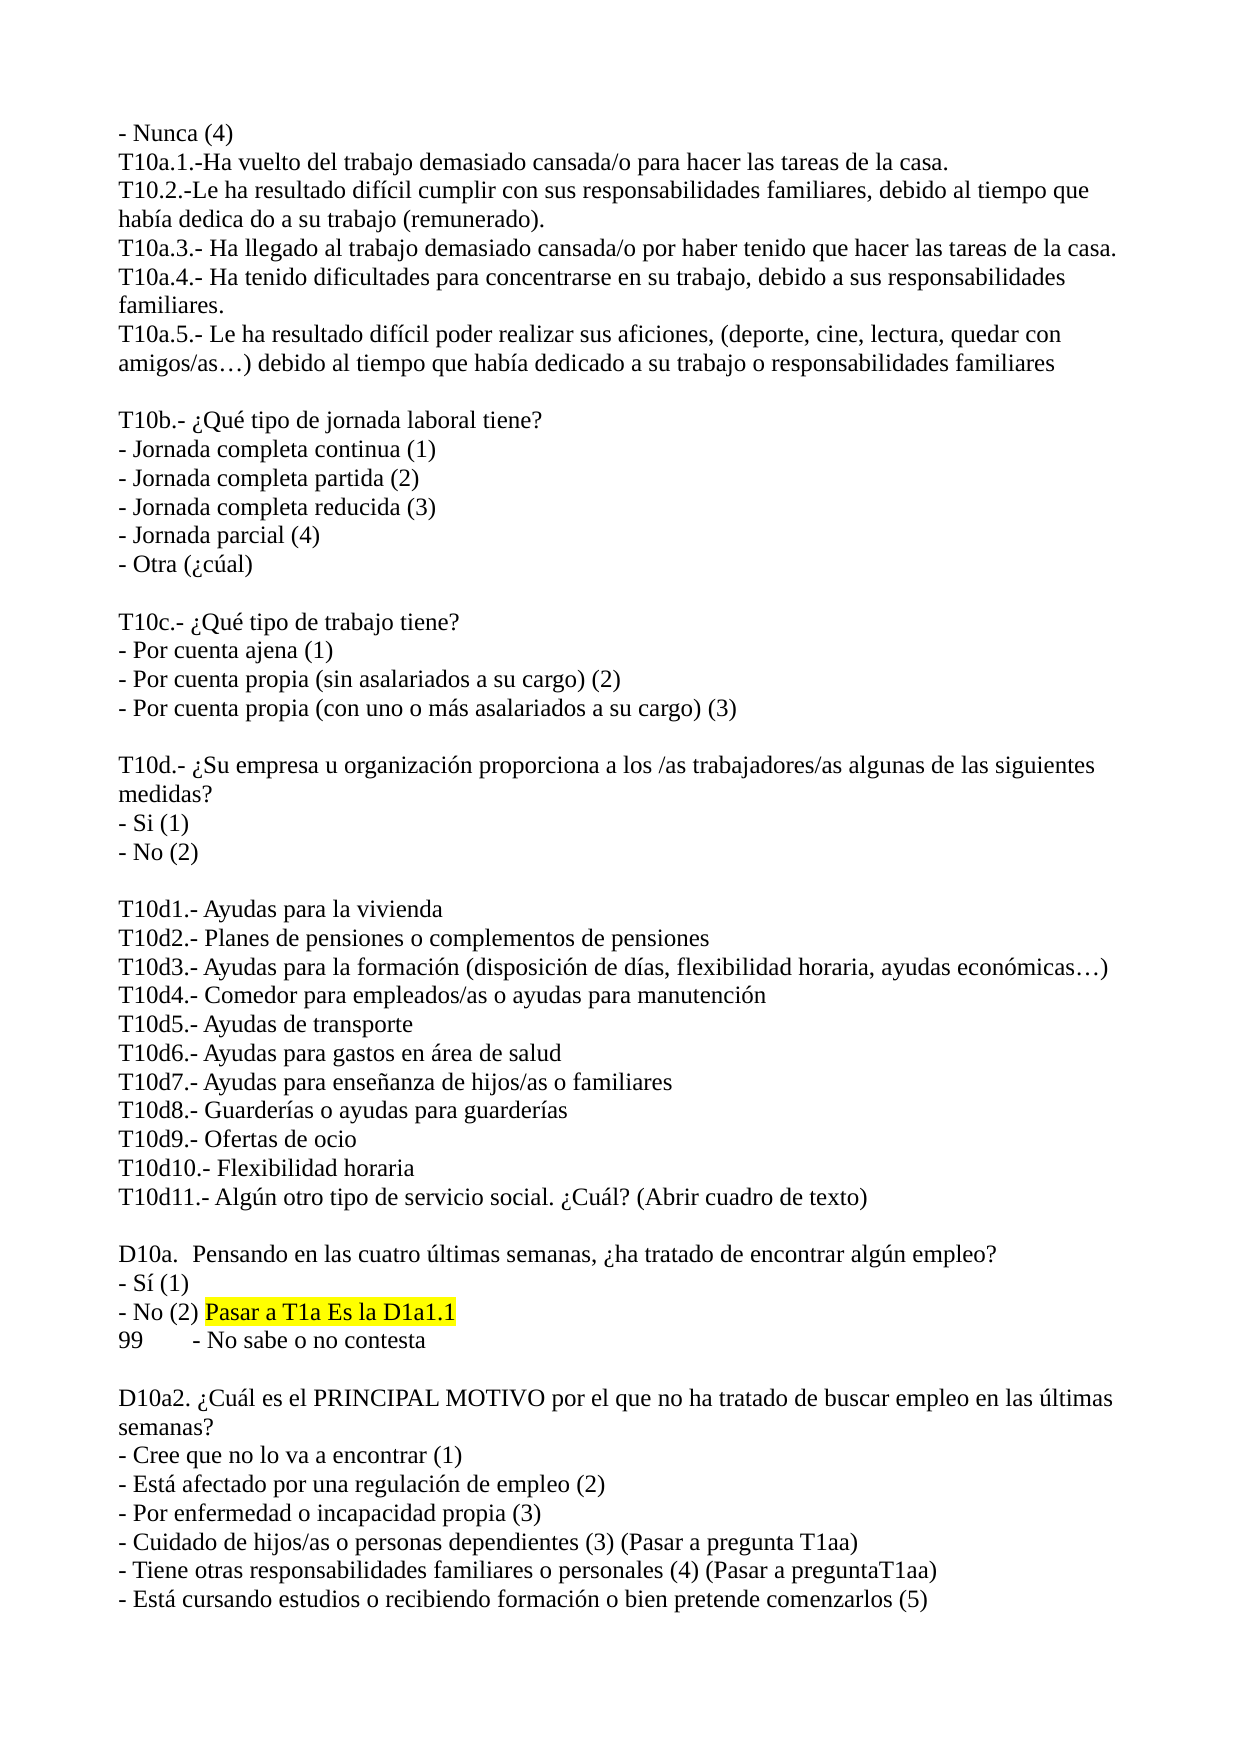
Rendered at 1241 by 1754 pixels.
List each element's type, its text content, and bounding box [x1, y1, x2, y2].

text T10d7.- Ayudas para enseñanza de hijos/as o familiares [118, 1067, 1122, 1096]
text T10a.4.- Ha tenido dificultades para concentrarse en su trabajo, debido a sus responsabilidades familiares. [118, 262, 1122, 319]
text - Por cuenta propia (sin asalariados a su cargo) (2) [118, 664, 1122, 693]
text - Jornada completa partida (2) [118, 463, 1122, 492]
text - Cree que no lo va a encontrar (1) [118, 1441, 1122, 1469]
text T10d4.- Comedor para empleados/as o ayudas para manutención [118, 981, 1122, 1009]
text T10.2.-Le ha resultado difícil cumplir con sus responsabilidades familiares, debido al tiempo que había dedica do a su trabajo (remunerado). [118, 176, 1122, 233]
text T10a.3.- Ha llegado al trabajo demasiado cansada/o por haber tenido que hacer las tareas de la casa. [118, 233, 1122, 262]
text - Otra (¿cúal) [118, 549, 1122, 578]
text T10d8.- Guarderías o ayudas para guarderías [118, 1096, 1122, 1124]
text T10d3.- Ayudas para la formación (disposición de días, flexibilidad horaria, ayudas económicas…) [118, 952, 1122, 981]
text - Está cursando estudios o recibiendo formación o bien pretende comenzarlos (5) [118, 1584, 1122, 1613]
text T10c.- ¿Qué tipo de trabajo tiene? [118, 607, 1122, 636]
text - Está afectado por una regulación de empleo (2) [118, 1469, 1122, 1498]
text 99 - No sabe o no contesta [118, 1326, 1122, 1354]
text T10b.- ¿Qué tipo de jornada laboral tiene? [118, 406, 1122, 434]
text - Jornada completa continua (1) [118, 434, 1122, 463]
text T10a.1.-Ha vuelto del trabajo demasiado cansada/o para hacer las tareas de la casa. [118, 147, 1122, 176]
text T10d9.- Ofertas de ocio [118, 1124, 1122, 1153]
text - Jornada parcial (4) [118, 521, 1122, 549]
text T10d10.- Flexibilidad horaria [118, 1153, 1122, 1182]
text T10a.5.- Le ha resultado difícil poder realizar sus aficiones, (deporte, cine, lectura, quedar con amigos/as…) debido al tiempo que había dedicado a su trabajo o responsabilidades familiares [118, 319, 1122, 377]
text - Por cuenta propia (con uno o más asalariados a su cargo) (3) [118, 693, 1122, 722]
text - No (2) [118, 837, 1122, 866]
text - Cuidado de hijos/as o personas dependientes (3) (Pasar a pregunta T1aa) [118, 1527, 1122, 1556]
text T10d6.- Ayudas para gastos en área de salud [118, 1038, 1122, 1067]
text - Si (1) [118, 808, 1122, 837]
text - Por enfermedad o incapacidad propia (3) [118, 1498, 1122, 1527]
text - Nunca (4) [118, 118, 1122, 147]
text T10d.- ¿Su empresa u organización proporciona a los /as trabajadores/as algunas de las siguientes medidas? [118, 751, 1122, 808]
text T10d1.- Ayudas para la vivienda [118, 894, 1122, 923]
text T10d11.- Algún otro tipo de servicio social. ¿Cuál? (Abrir cuadro de texto) [118, 1182, 1122, 1211]
text - Jornada completa reducida (3) [118, 492, 1122, 521]
text T10d5.- Ayudas de transporte [118, 1009, 1122, 1038]
text T10d2.- Planes de pensiones o complementos de pensiones [118, 923, 1122, 952]
text D10a2. ¿Cuál es el PRINCIPAL MOTIVO por el que no ha tratado de buscar empleo en las últimas semanas? [118, 1383, 1122, 1441]
text D10a. Pensando en las cuatro últimas semanas, ¿ha tratado de encontrar algún empleo? [118, 1239, 1122, 1268]
text - No (2) Pasar a T1a Es la D1a1.1 [118, 1297, 1122, 1326]
text - Tiene otras responsabilidades familiares o personales (4) (Pasar a preguntaT1aa) [118, 1556, 1122, 1584]
text - Sí (1) [118, 1268, 1122, 1297]
text - Por cuenta ajena (1) [118, 636, 1122, 664]
